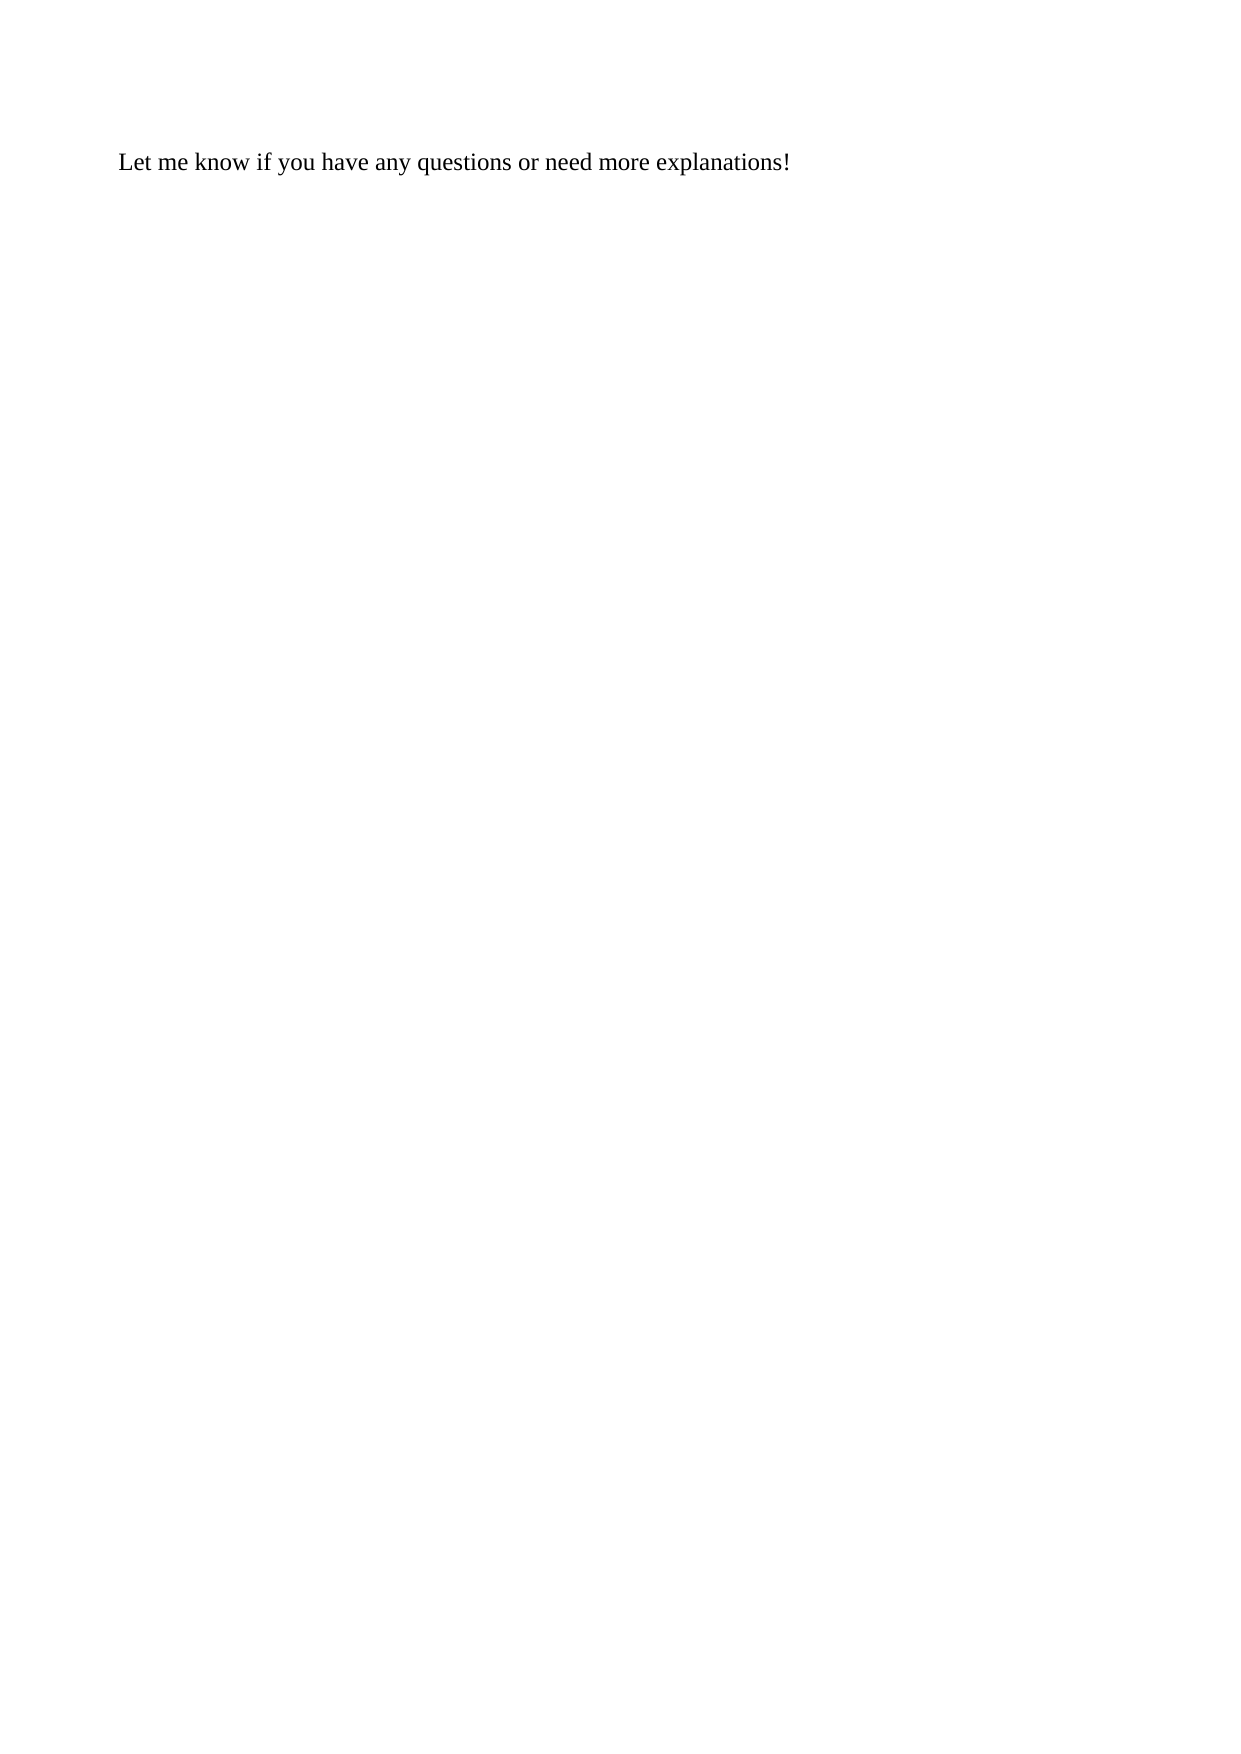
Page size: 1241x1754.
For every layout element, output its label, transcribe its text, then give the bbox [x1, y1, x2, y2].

text Let me know if you have any questions or need more explanations! [118, 147, 1122, 176]
